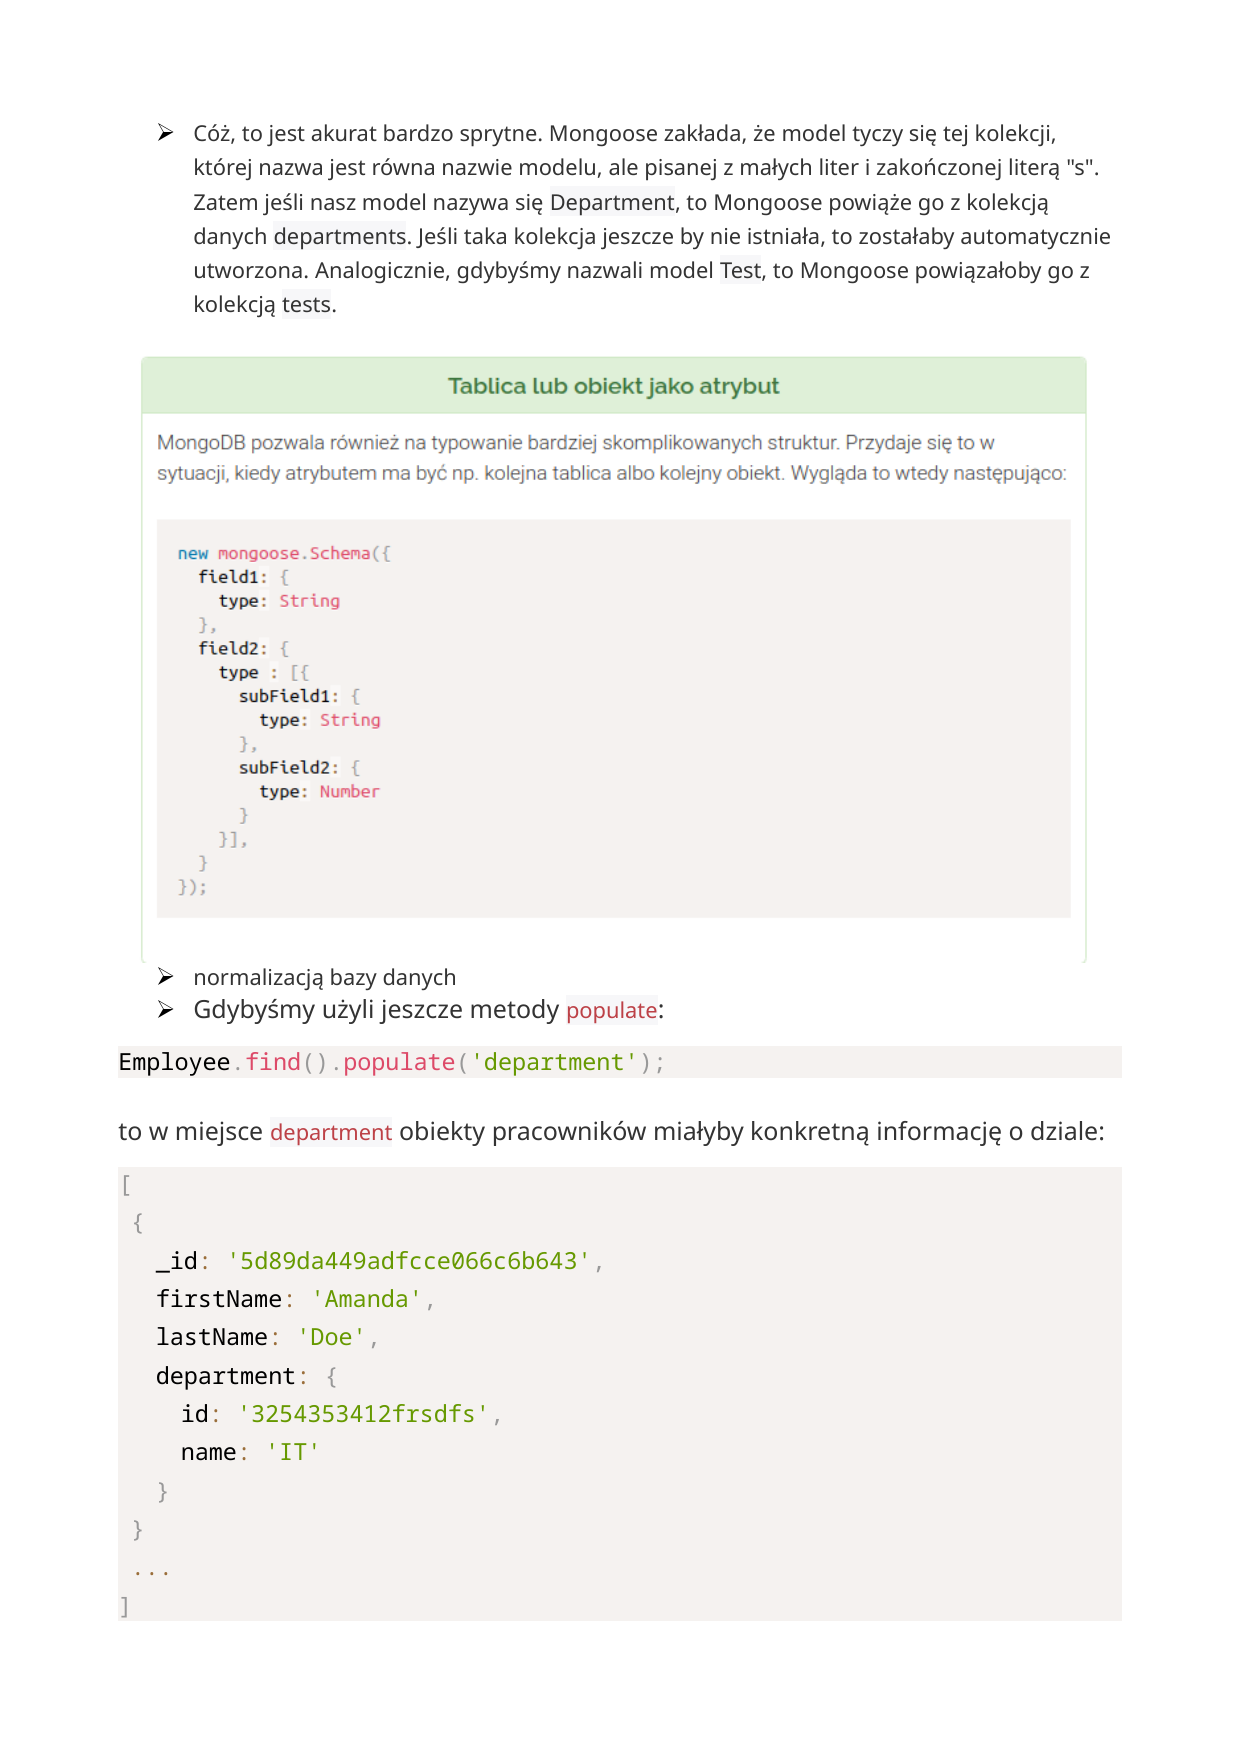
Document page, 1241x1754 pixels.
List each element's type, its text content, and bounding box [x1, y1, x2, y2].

text department: { [118, 1359, 1122, 1391]
list Cóż, to jest akurat bardzo sprytne. Mongoose zakłada, że model tyczy się tej kolekcji, której nazwa jest równa nazwie modelu, ale pisanej z małych liter i zakończonej literą "s". Zatem jeśli nasz model nazywa się Department, to Mongoose powiąże go z kolekcją danych departments. Jeśli taka kolekcja jeszcze by nie istniała, to zostałaby automatycznie utworzona. Analogicznie, gdybyśmy nazwali model Test, to Mongoose powiązałoby go z kolekcją tests. [156, 118, 1122, 319]
text Employee.find().populate('department'); [118, 1046, 1122, 1078]
text to w miejsce department obiekty pracowników miałyby konkretną informację o dziale: [118, 1113, 1122, 1148]
list normalizacją bazy danych [156, 338, 1122, 992]
text firstName: 'Amanda', [118, 1282, 1122, 1314]
text name: 'IT' [118, 1436, 1122, 1468]
text ] [118, 1589, 1122, 1621]
text [ [118, 1167, 1122, 1199]
text lastName: 'Doe', [118, 1321, 1122, 1353]
text { [118, 1206, 1122, 1238]
list Gdybyśmy użyli jeszcze metody populate: [156, 992, 1122, 1026]
text ... [118, 1551, 1122, 1583]
text id: '3254353412frsdfs', [118, 1397, 1122, 1429]
picture [136, 337, 1104, 963]
text _id: '5d89da449adfcce066c6b643', [118, 1244, 1122, 1276]
text } [118, 1474, 1122, 1506]
text } [118, 1512, 1122, 1544]
